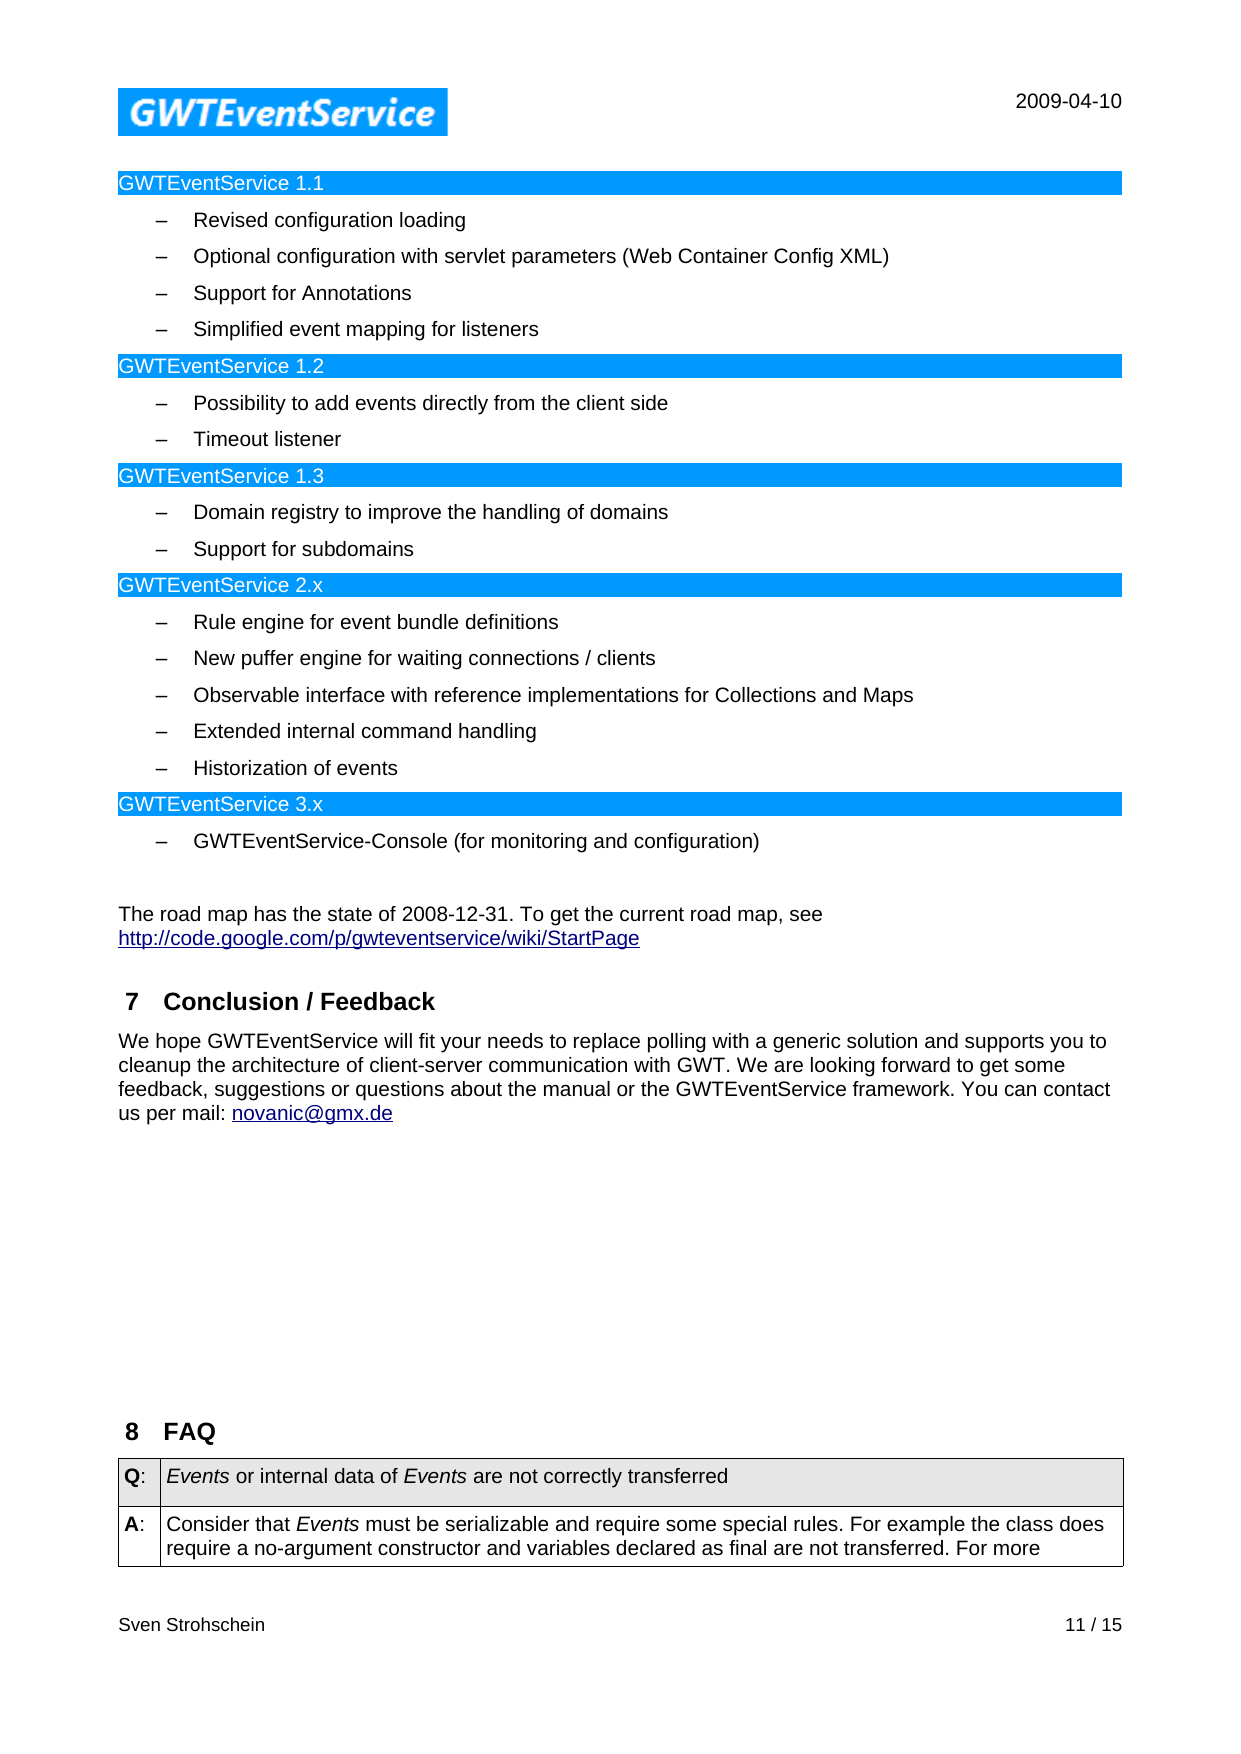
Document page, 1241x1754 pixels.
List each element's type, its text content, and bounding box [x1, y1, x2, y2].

list Support for Annotations [156, 281, 1122, 305]
text GWTEventService 1.1 [118, 171, 1122, 195]
text GWTEventService 3.x [118, 792, 1122, 816]
table_cell A: [119, 1507, 160, 1566]
list Optional configuration with servlet parameters (Web Container Config XML) [156, 244, 1122, 268]
picture [118, 88, 448, 136]
list Historization of events [156, 756, 1122, 780]
list Support for subdomains [156, 536, 1122, 561]
table_cell Consider that Events must be serializable and require some special rules. For example the class does require a no-argument constructor and variables declared as final are not transferred. For more [161, 1507, 1123, 1566]
subtitle Conclusion / Feedback [118, 987, 1122, 1016]
list Simplified event mapping for listeners [156, 317, 1122, 341]
list Timeout listener [156, 427, 1122, 451]
list GWTEventService-Console (for monitoring and configuration) [156, 829, 1122, 853]
list Revised configuration loading [156, 208, 1122, 232]
subtitle FAQ [118, 1417, 1122, 1446]
list Domain registry to improve the handling of domains [156, 500, 1122, 524]
text GWTEventService 1.2 [118, 354, 1122, 378]
text GWTEventService 2.x [118, 573, 1122, 597]
table_header Events or internal data of Events are not correctly transferred [161, 1459, 1123, 1506]
text GWTEventService 1.3 [118, 463, 1122, 487]
list Extended internal command handling [156, 719, 1122, 743]
list Rule engine for event bundle definitions [156, 609, 1122, 633]
list New puffer engine for waiting connections / clients [156, 646, 1122, 670]
list Possibility to add events directly from the client side [156, 390, 1122, 414]
list Observable interface with reference implementations for Collections and Maps [156, 683, 1122, 707]
table_header Q: [119, 1459, 160, 1506]
text We hope GWTEventService will fit your needs to replace polling with a generic solution and supports you to cleanup the architecture of client-server communication with GWT. We are looking forward to get some feedback, suggestions or questions about the manual or the GWTEventService framework. You can contact us per mail: novanic@gmx.de [118, 1028, 1122, 1124]
text The road map has the state of 2008-12-31. To get the current road map, see http://code.google.com/p/gwteventservice/wiki/StartPage [118, 902, 1122, 950]
